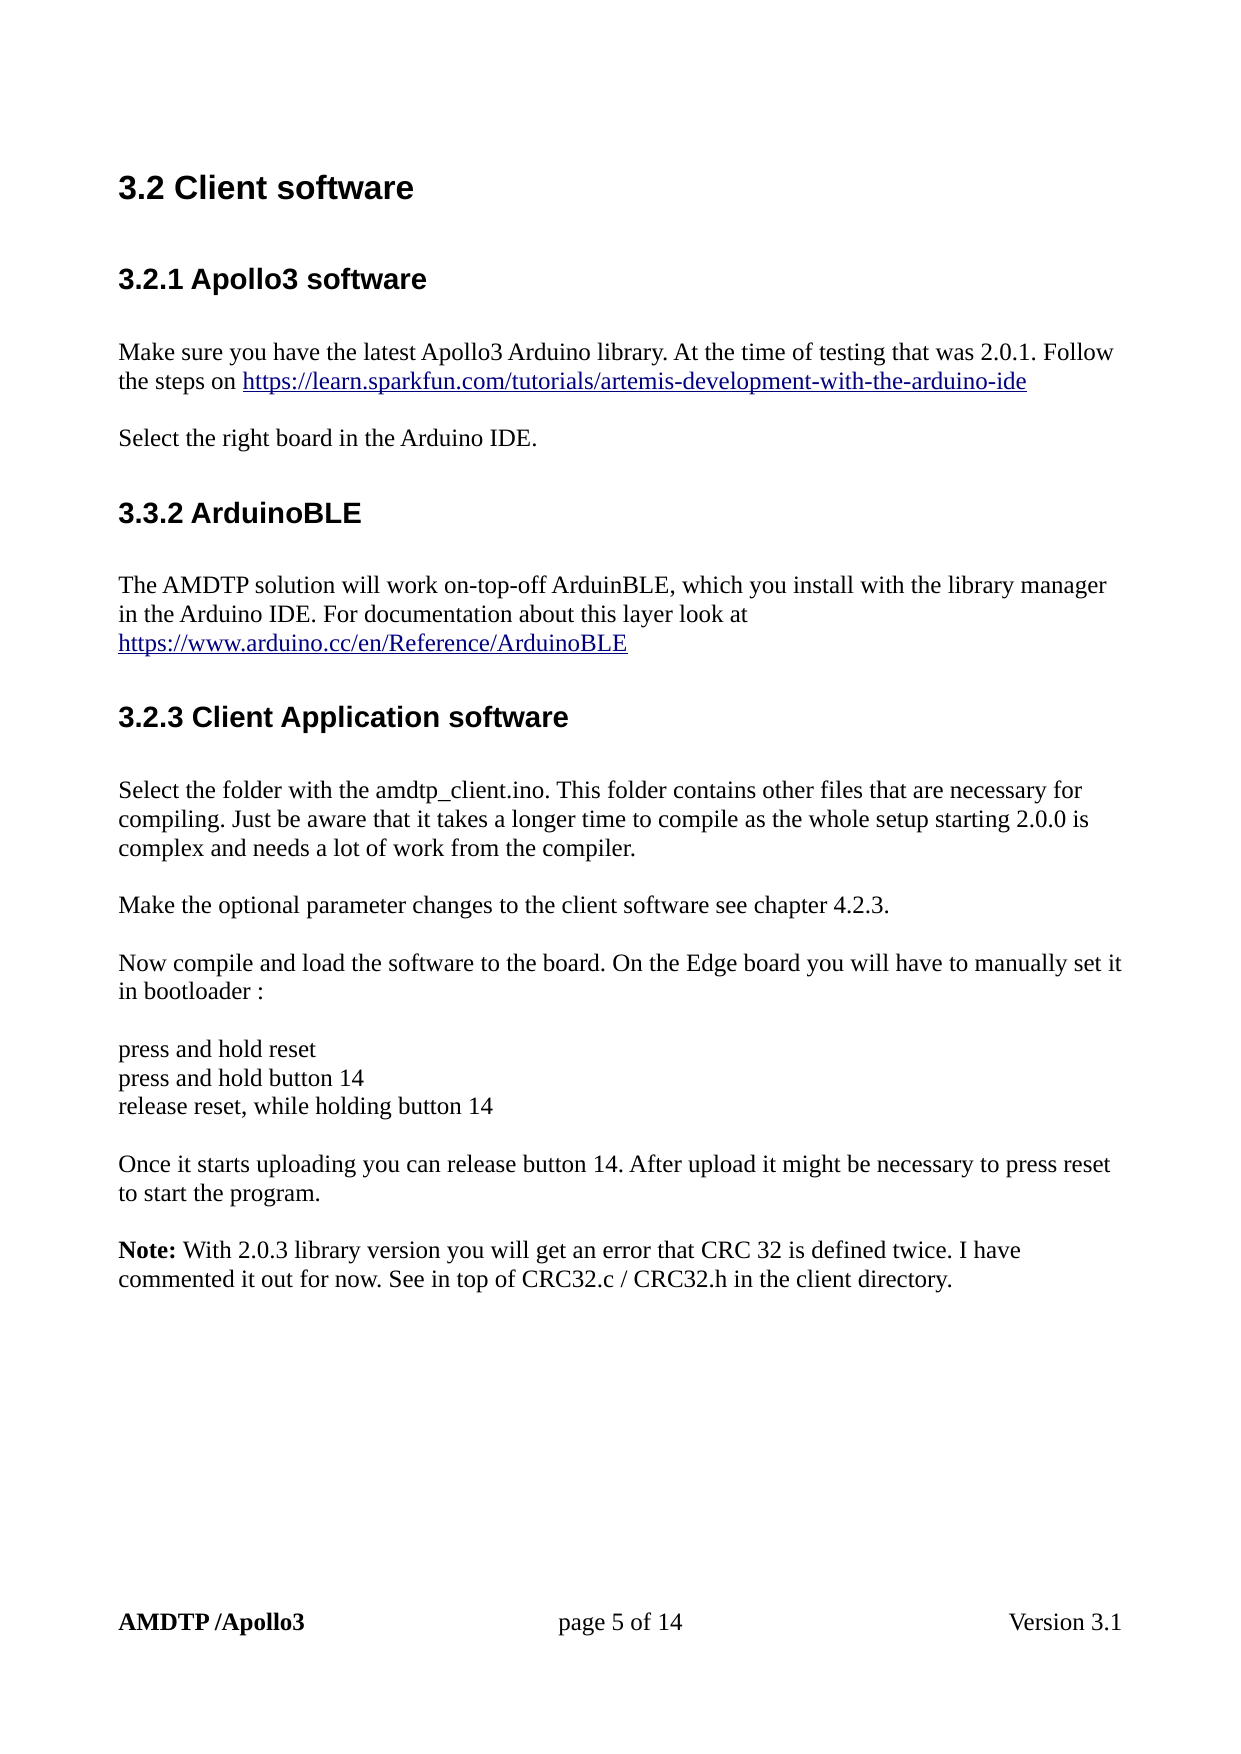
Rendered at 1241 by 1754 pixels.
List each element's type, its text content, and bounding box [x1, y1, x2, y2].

text press and hold button 14 [118, 1063, 1122, 1091]
text release reset, while holding button 14 [118, 1091, 1122, 1120]
subtitle 3.2.1 Apollo3 software [118, 262, 1122, 296]
subtitle 3.3.2 ArduinoBLE [118, 496, 1122, 529]
text Note: With 2.0.3 library version you will get an error that CRC 32 is defined twice. I have commented it out for now. See in top of CRC32.c / CRC32.h in the client directory. [118, 1235, 1122, 1293]
text The AMDTP solution will work on-top-off ArduinBLE, which you install with the library manager in the Arduino IDE. For documentation about this layer look at https://www.arduino.cc/en/Reference/ArduinoBLE [118, 571, 1122, 657]
text Make sure you have the latest Apollo3 Arduino library. At the time of testing that was 2.0.1. Follow the steps on https://learn.sparkfun.com/tutorials/artemis-development-with-the-arduino-ide [118, 337, 1122, 395]
text Select the right board in the Arduino IDE. [118, 423, 1122, 452]
text Now compile and load the software to the board. On the Edge board you will have to manually set it in bootloader : [118, 948, 1122, 1005]
text Once it starts uploading you can release button 14. After upload it might be necessary to press reset to start the program. [118, 1149, 1122, 1206]
text Make the optional parameter changes to the client software see chapter 4.2.3. [118, 890, 1122, 919]
text Select the folder with the amdtp_client.ino. This folder contains other files that are necessary for compiling. Just be aware that it takes a longer time to compile as the whole setup starting 2.0.0 is complex and needs a lot of work from the compiler. [118, 775, 1122, 861]
subtitle 3.2.3 Client Application software [118, 700, 1122, 734]
subtitle 3.2 Client software [118, 168, 1122, 206]
text press and hold reset [118, 1034, 1122, 1063]
